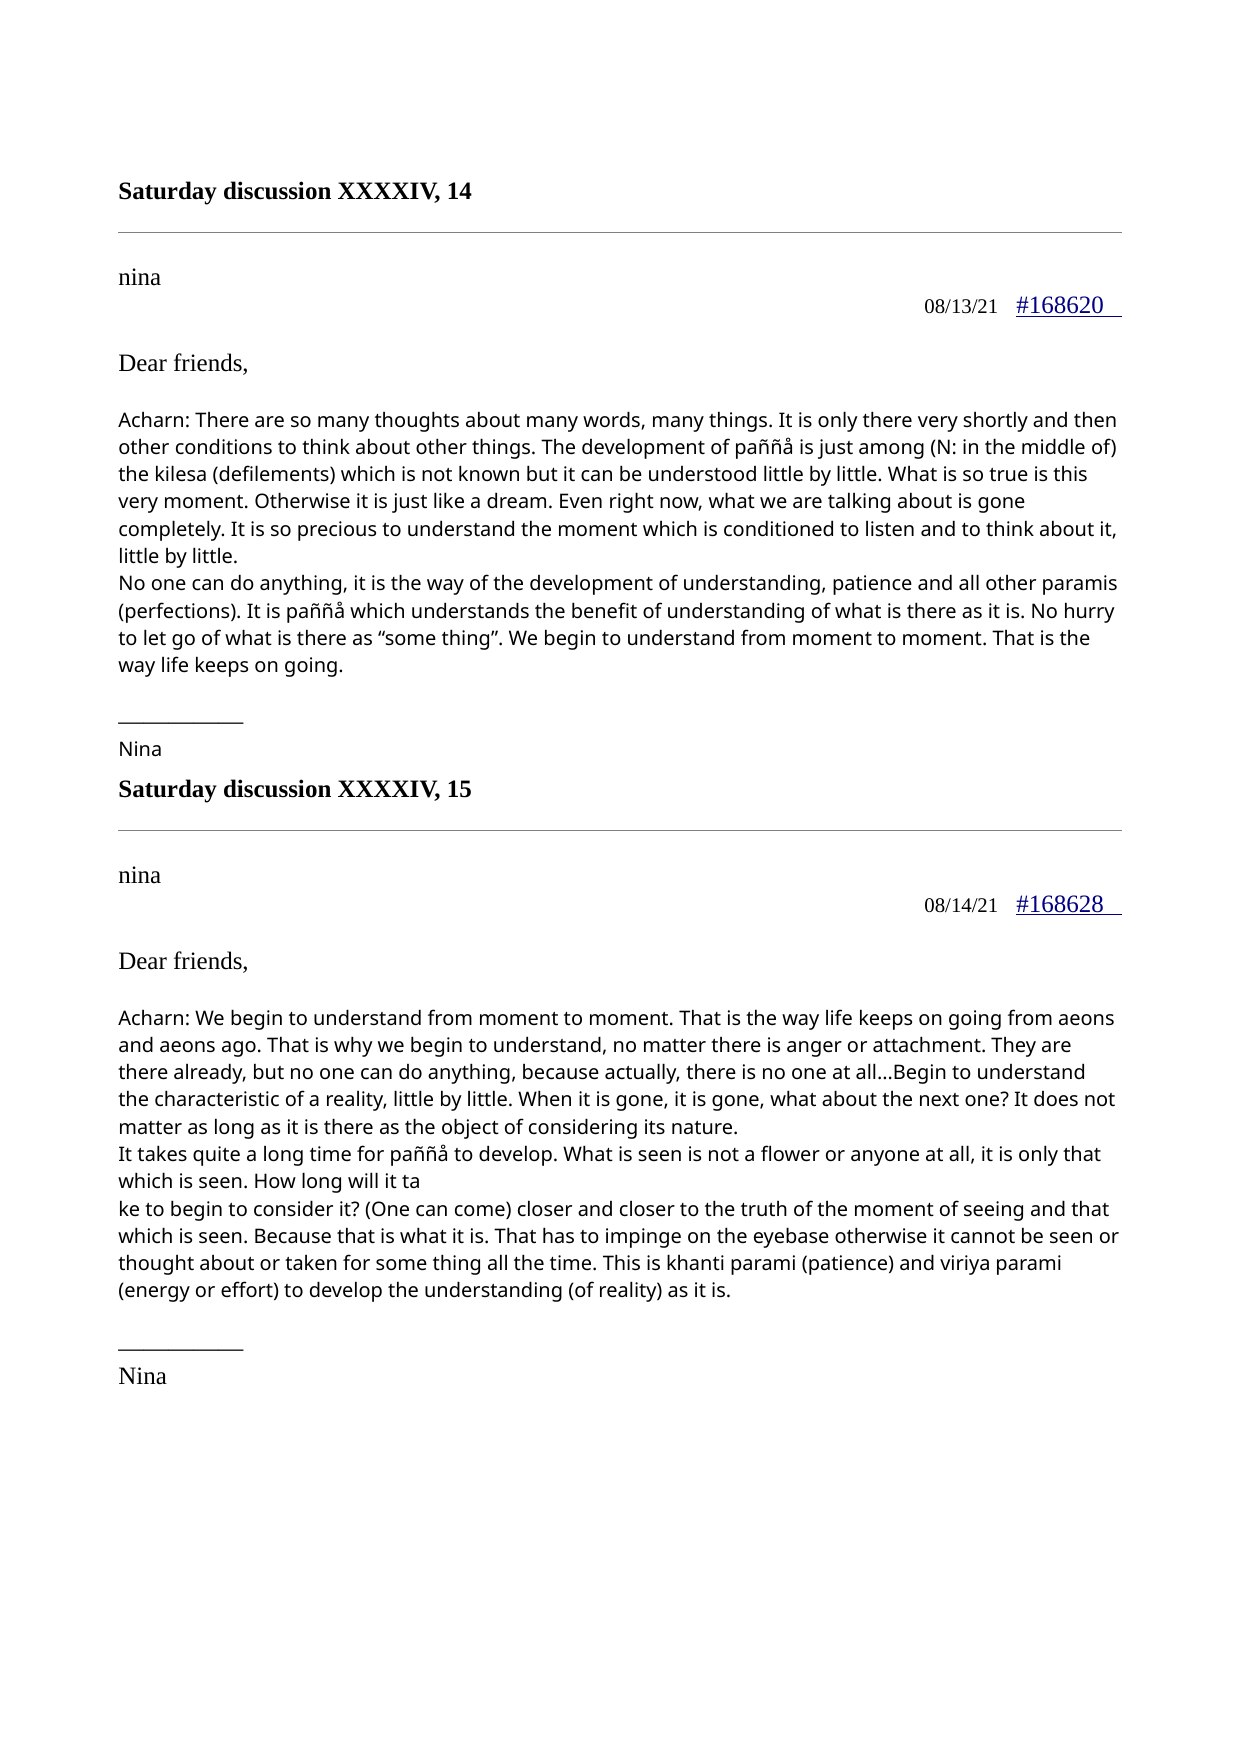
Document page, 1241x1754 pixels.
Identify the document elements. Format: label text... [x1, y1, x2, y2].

table_header nina 08/14/21 #168628 Dear friends, Acharn: We begin to understand from moment to moment. That is the way life keeps on going from aeons and aeons ago. That is why we begin to understand, no matter there is anger or attachment. They are there already, but no one can do anything, because actually, there is no one at all…Begin to understand the characteristic of a reality, little by little. When it is gone, it is gone, what about the next one? It does not matter as long as it is there as the object of considering its nature. It takes quite a long time for paññå to develop. What is seen is not a flower or anyone at all, it is only that which is seen. How long will it ta ke to begin to consider it? (One can come) closer and closer to the truth of the moment of seeing and that which is seen. Because that is what it is. That has to impinge on the eyebase otherwise it cannot be seen or thought about or taken for some thing all the time. This is khanti parami (patience) and viriya parami (energy or effort) to develop the understanding (of reality) as it is. ————— Nina [118, 831, 1122, 1390]
subtitle Saturday discussion XXXXIV, 15 [118, 774, 1122, 803]
table_header nina 08/13/21 #168620 Dear friends, Acharn: There are so many thoughts about many words, many things. It is only there very shortly and then other conditions to think about other things. The development of paññå is just among (N: in the middle of) the kilesa (defilements) which is not known but it can be understood little by little. What is so true is this very moment. Otherwise it is just like a dream. Even right now, what we are talking about is gone completely. It is so precious to understand the moment which is conditioned to listen and to think about it, little by little. No one can do anything, it is the way of the development of understanding, patience and all other paramis (perfections). It is paññå which understands the benefit of understanding of what is there as it is. No hurry to let go of what is there as “some thing”. We begin to understand from moment to moment. That is the way life keeps on going. ————— Nina [118, 233, 1122, 762]
subtitle Saturday discussion XXXXIV, 14 [118, 176, 1122, 205]
